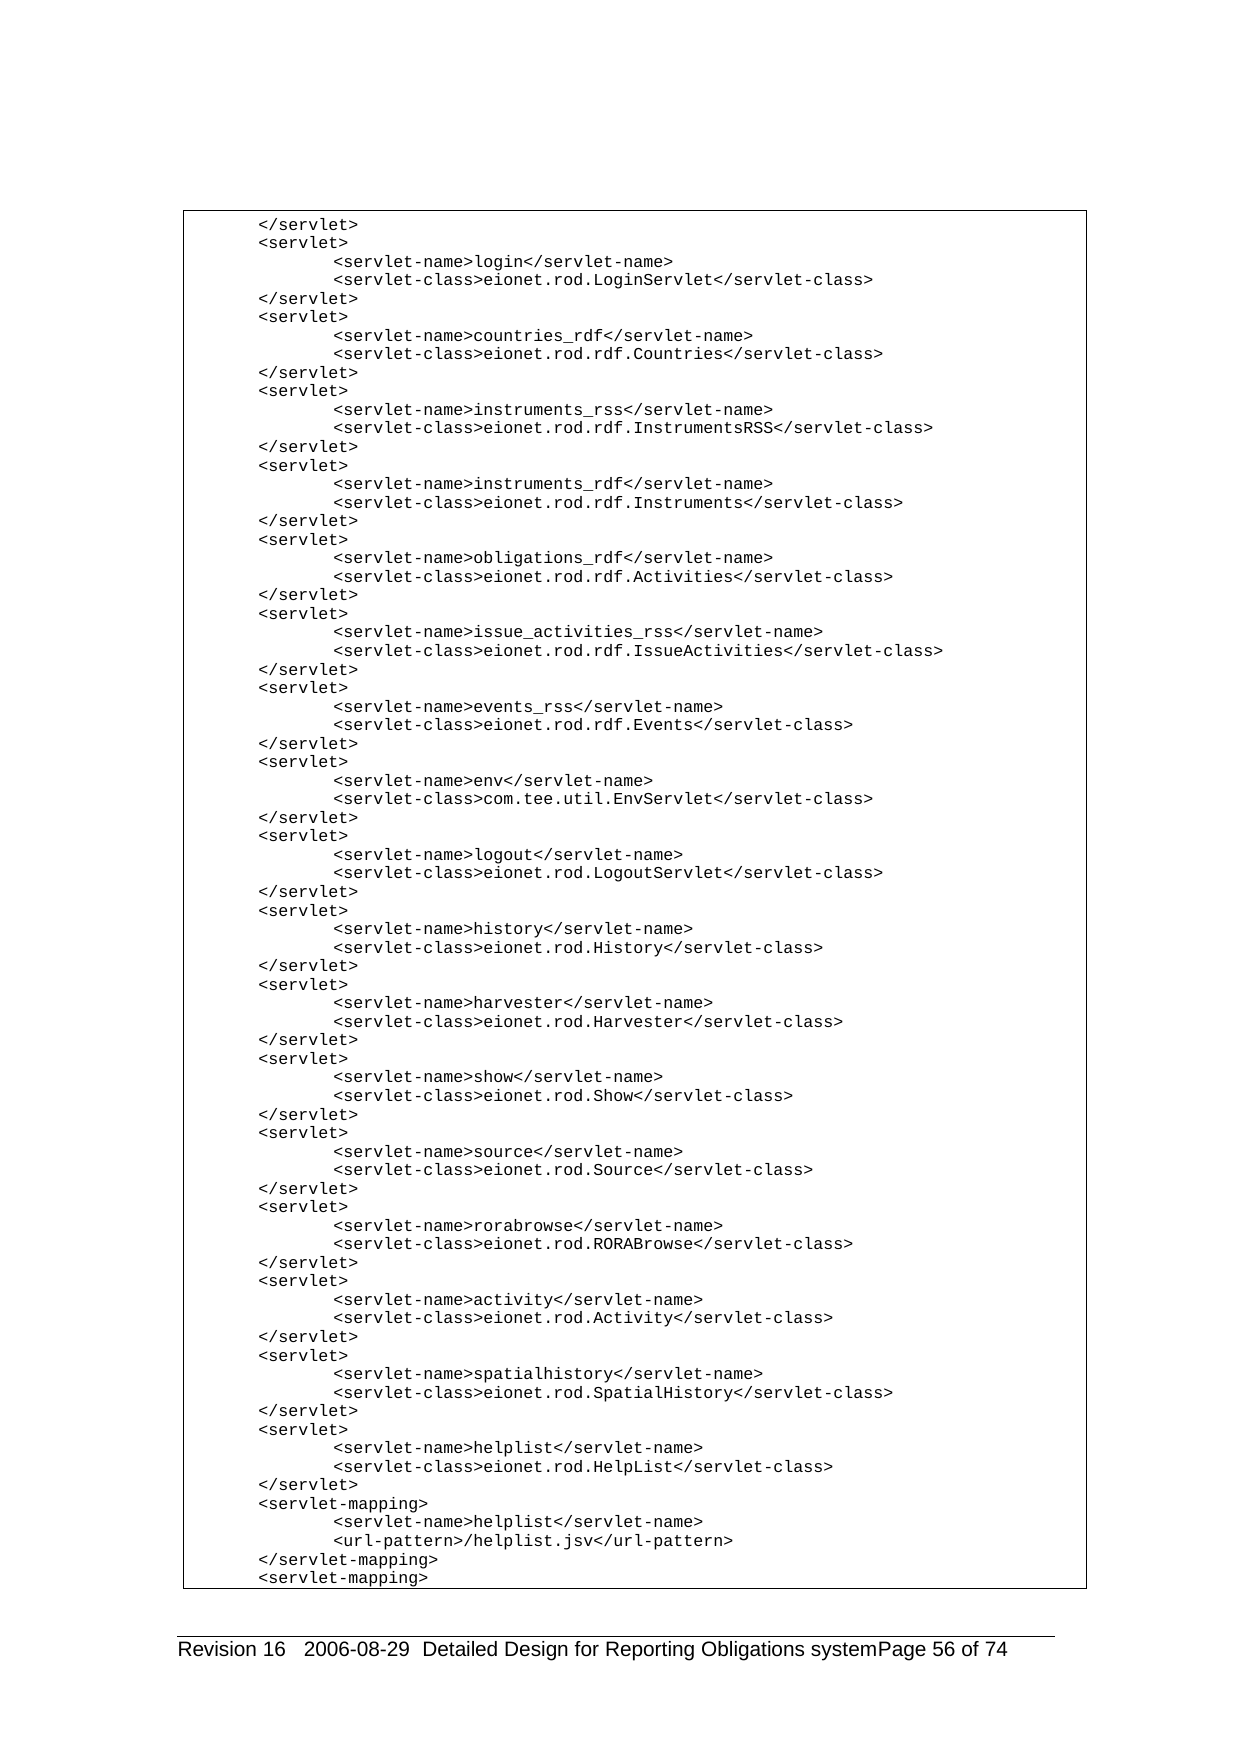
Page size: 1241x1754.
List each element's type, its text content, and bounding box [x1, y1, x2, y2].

text </servlet> [184, 359, 1086, 377]
text <servlet> [184, 896, 1086, 915]
text </servlet> [184, 211, 1086, 229]
text <servlet> [184, 748, 1086, 767]
text </servlet> [184, 952, 1086, 971]
text <servlet> [184, 1119, 1086, 1137]
text <servlet-class>eionet.rod.LogoutServlet</servlet-class> [184, 859, 1086, 878]
text <servlet> [184, 1045, 1086, 1063]
text <servlet-class>eionet.rod.rdf.IssueActivities</servlet-class> [184, 637, 1086, 655]
text <servlet> [184, 377, 1086, 396]
text <servlet-name>instruments_rss</servlet-name> [184, 396, 1086, 414]
text </servlet> [184, 1323, 1086, 1341]
text <servlet-class>eionet.rod.RORABrowse</servlet-class> [184, 1230, 1086, 1249]
text </servlet> [184, 284, 1086, 303]
text </servlet> [184, 1026, 1086, 1045]
text </servlet> [184, 1397, 1086, 1416]
text <servlet> [184, 1267, 1086, 1286]
text <servlet-class>eionet.rod.LoginServlet</servlet-class> [184, 266, 1086, 284]
text <servlet-class>eionet.rod.HelpList</servlet-class> [184, 1453, 1086, 1471]
text </servlet> [184, 804, 1086, 822]
text <servlet-name>instruments_rdf</servlet-name> [184, 470, 1086, 488]
text <servlet-class>eionet.rod.History</servlet-class> [184, 933, 1086, 952]
text <servlet-name>obligations_rdf</servlet-name> [184, 544, 1086, 563]
text </servlet-mapping> [184, 1545, 1086, 1564]
text <servlet-class>eionet.rod.rdf.Instruments</servlet-class> [184, 488, 1086, 507]
text </servlet> [184, 878, 1086, 896]
text </servlet> [184, 581, 1086, 600]
text <servlet-class>eionet.rod.Harvester</servlet-class> [184, 1008, 1086, 1026]
text <url-pattern>/helplist.jsv</url-pattern> [184, 1527, 1086, 1545]
text <servlet-name>activity</servlet-name> [184, 1286, 1086, 1304]
text <servlet-mapping> [184, 1490, 1086, 1508]
text <servlet-name>events_rss</servlet-name> [184, 692, 1086, 711]
text </servlet> [184, 433, 1086, 451]
text <servlet-name>env</servlet-name> [184, 767, 1086, 785]
text <servlet> [184, 1193, 1086, 1212]
text <servlet-class>eionet.rod.rdf.Activities</servlet-class> [184, 563, 1086, 581]
text <servlet-name>helplist</servlet-name> [184, 1434, 1086, 1453]
text <servlet-name>login</servlet-name> [184, 247, 1086, 266]
text <servlet-class>eionet.rod.Source</servlet-class> [184, 1156, 1086, 1174]
text <servlet-name>history</servlet-name> [184, 915, 1086, 933]
text <servlet-name>spatialhistory</servlet-name> [184, 1360, 1086, 1378]
text <servlet-class>eionet.rod.rdf.Events</servlet-class> [184, 711, 1086, 729]
text <servlet-class>eionet.rod.Activity</servlet-class> [184, 1304, 1086, 1323]
text </servlet> [184, 507, 1086, 526]
text <servlet-class>eionet.rod.SpatialHistory</servlet-class> [184, 1378, 1086, 1397]
text <servlet> [184, 1416, 1086, 1434]
text <servlet> [184, 451, 1086, 470]
text </servlet> [184, 1100, 1086, 1119]
text </servlet> [184, 729, 1086, 748]
text <servlet-name>logout</servlet-name> [184, 841, 1086, 859]
text <servlet> [184, 822, 1086, 841]
text <servlet-name>helplist</servlet-name> [184, 1508, 1086, 1527]
text <servlet-mapping> [184, 1564, 1086, 1588]
text <servlet> [184, 971, 1086, 989]
text <servlet-name>show</servlet-name> [184, 1063, 1086, 1082]
text <servlet-name>rorabrowse</servlet-name> [184, 1212, 1086, 1230]
text </servlet> [184, 1249, 1086, 1267]
text <servlet-class>com.tee.util.EnvServlet</servlet-class> [184, 785, 1086, 804]
text </servlet> [184, 1471, 1086, 1490]
text <servlet-class>eionet.rod.rdf.Countries</servlet-class> [184, 340, 1086, 359]
text <servlet-name>countries_rdf</servlet-name> [184, 322, 1086, 340]
text <servlet-class>eionet.rod.Show</servlet-class> [184, 1082, 1086, 1100]
text <servlet-class>eionet.rod.rdf.InstrumentsRSS</servlet-class> [184, 414, 1086, 433]
text <servlet-name>issue_activities_rss</servlet-name> [184, 618, 1086, 637]
text <servlet> [184, 600, 1086, 618]
text <servlet> [184, 526, 1086, 544]
text <servlet> [184, 229, 1086, 247]
text <servlet> [184, 1341, 1086, 1360]
text </servlet> [184, 655, 1086, 674]
text <servlet-name>source</servlet-name> [184, 1137, 1086, 1156]
text <servlet> [184, 674, 1086, 692]
text <servlet> [184, 303, 1086, 322]
text </servlet> [184, 1174, 1086, 1193]
text <servlet-name>harvester</servlet-name> [184, 989, 1086, 1008]
